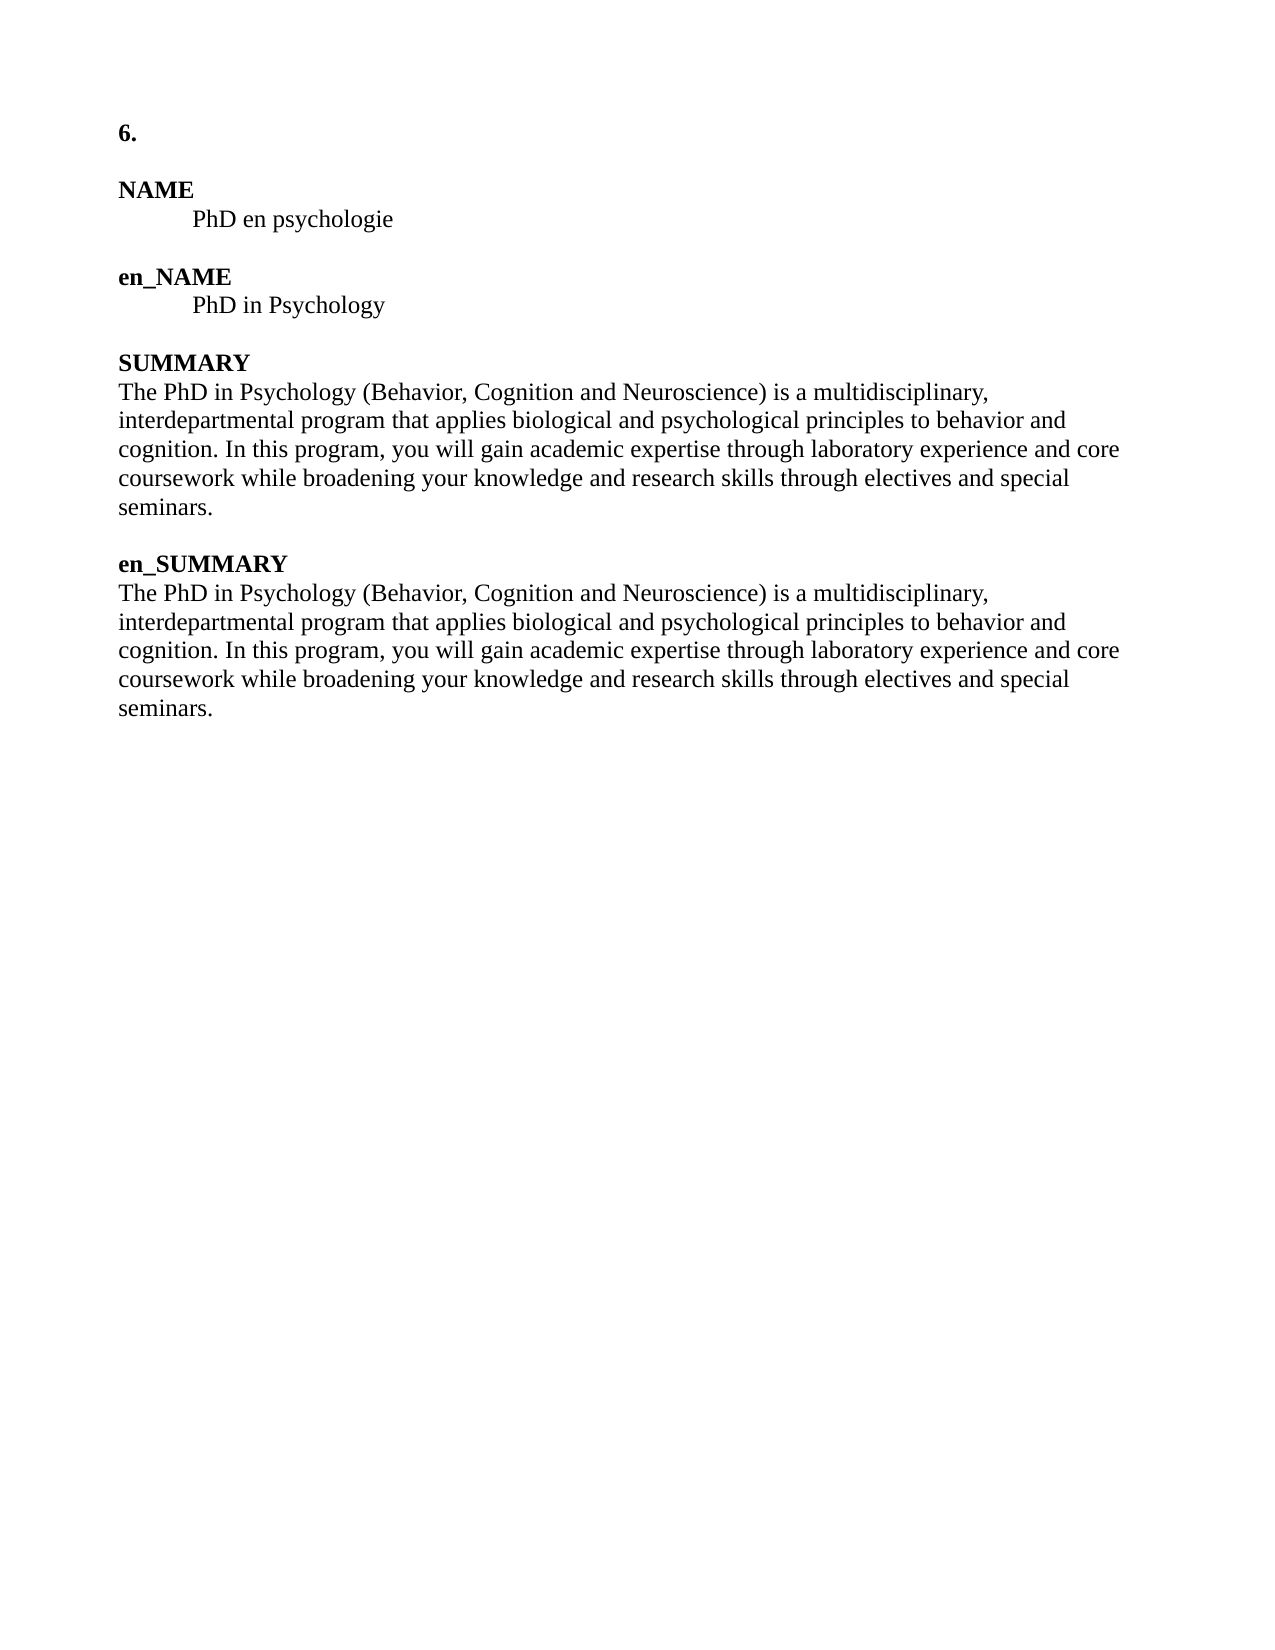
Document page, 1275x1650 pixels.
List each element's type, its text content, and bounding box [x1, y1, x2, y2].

text The PhD in Psychology (Behavior, Cognition and Neuroscience) is a multidisciplinary, interdepartmental program that applies biological and psychological principles to behavior and cognition. In this program, you will gain academic expertise through laboratory experience and core coursework while broadening your knowledge and research skills through electives and special seminars. [118, 578, 1157, 722]
text 6. [118, 118, 1157, 147]
text NAME [118, 176, 1157, 204]
text PhD en psychologie [118, 204, 1157, 233]
text en_SUMMARY [118, 549, 1157, 578]
text SUMMARY [118, 348, 1157, 377]
text PhD in Psychology [118, 291, 1157, 319]
text The PhD in Psychology (Behavior, Cognition and Neuroscience) is a multidisciplinary, interdepartmental program that applies biological and psychological principles to behavior and cognition. In this program, you will gain academic expertise through laboratory experience and core coursework while broadening your knowledge and research skills through electives and special seminars. [118, 377, 1157, 521]
text en_NAME [118, 262, 1157, 291]
